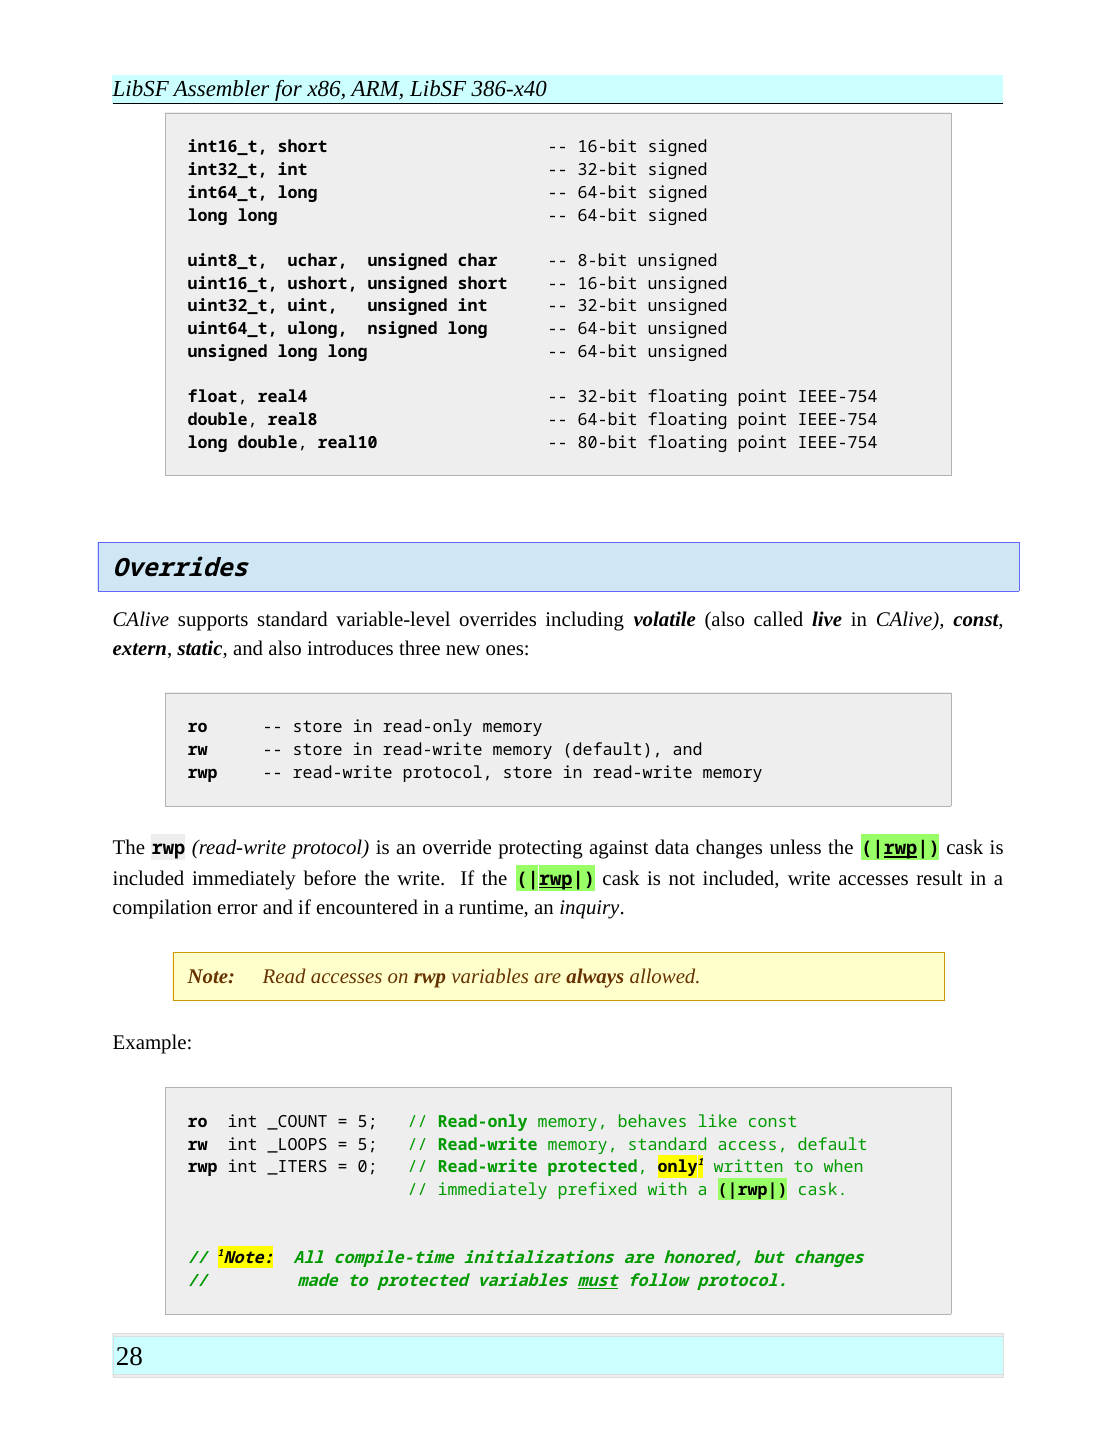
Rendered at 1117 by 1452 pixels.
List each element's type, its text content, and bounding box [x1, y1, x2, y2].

text Note: Read accesses on rwp variables are always allowed. [174, 953, 944, 1000]
text ro -- store in read-only memory rw -- store in read-write memory (default), and rwp -- read-write protocol, store in read-write memory [166, 694, 951, 806]
text Example: [112, 1030, 1003, 1054]
text The rwp (read-write protocol) is an override protecting against data changes unless the (|rwp|) cask is included immediately before the write. If the (|rwp|) cask is not included, write accesses result in a compilation error and if encountered in a runtime, an inquiry. [112, 834, 1003, 919]
text ro int _COUNT = 5; // Read-only memory, behaves like const rw int _LOOPS = 5; // Read-write memory, standard access, default rwp int _ITERS = 0; // Read-write protected, only1 written to when // immediately prefixed with a (|rwp|) cask. // 1Note: All compile-time initializations are honored, but changes // made to protected variables must follow protocol. [166, 1088, 951, 1314]
subtitle Overrides [99, 543, 1019, 591]
text CAlive supports standard variable-level overrides including volatile (also called live in CAlive), const, extern, static, and also introduces three new ones: [112, 607, 1003, 659]
text int16_t, short -- 16-bit signed int32_t, int -- 32-bit signed int64_t, long -- 64-bit signed long long -- 64-bit signed uint8_t, uchar, unsigned char -- 8-bit unsigned uint16_t, ushort, unsigned short -- 16-bit unsigned uint32_t, uint, unsigned int -- 32-bit unsigned uint64_t, ulong, nsigned long -- 64-bit unsigned unsigned long long -- 64-bit unsigned float, real4 -- 32-bit floating point IEEE-754 double, real8 -- 64-bit floating point IEEE-754 long double, real10 -- 80-bit floating point IEEE-754 [166, 114, 951, 475]
